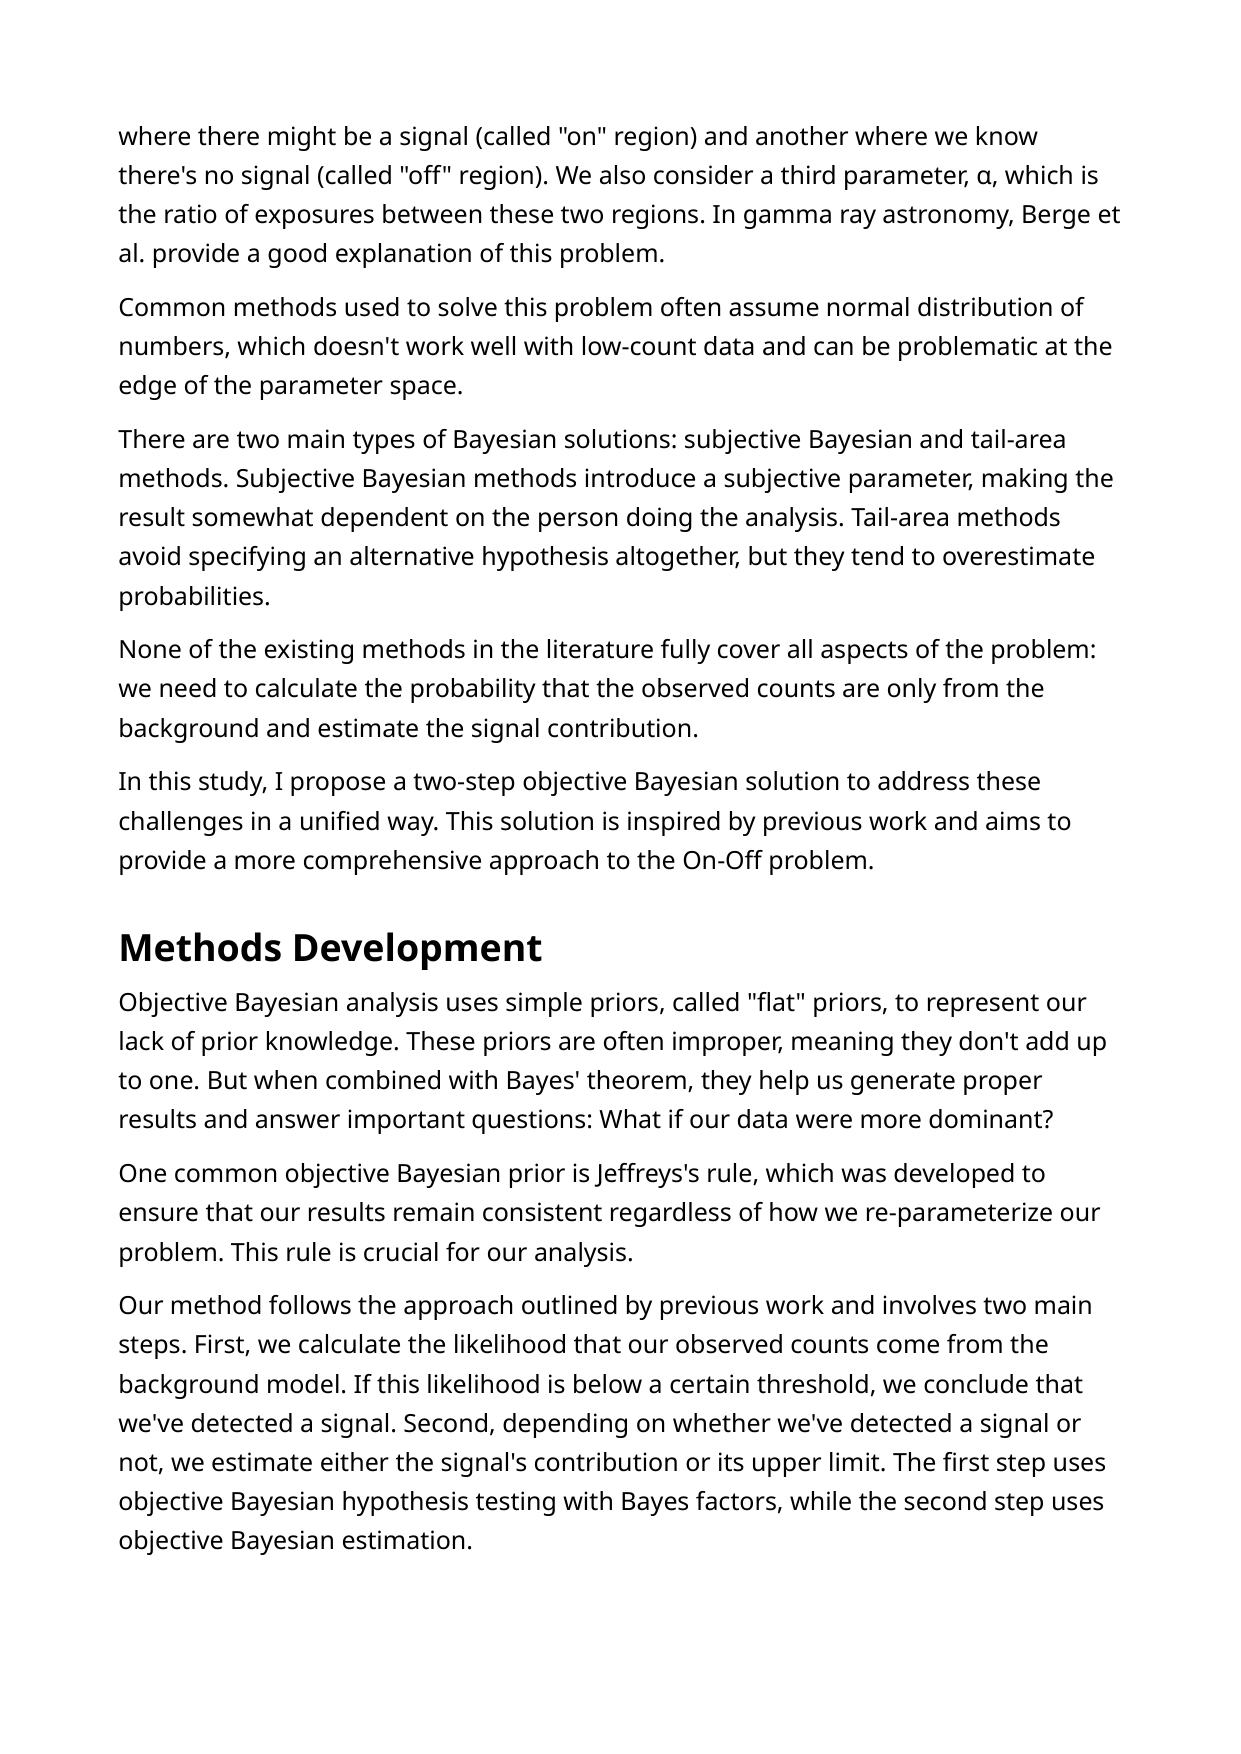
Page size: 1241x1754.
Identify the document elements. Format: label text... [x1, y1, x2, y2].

subtitle Methods Development [118, 921, 1122, 972]
text where there might be a signal (called "on" region) and another where we know there's no signal (called "off" region). We also consider a third parameter, α, which is the ratio of exposures between these two regions. In gamma ray astronomy, Berge et al. provide a good explanation of this problem. [118, 118, 1122, 270]
text There are two main types of Bayesian solutions: subjective Bayesian and tail-area methods. Subjective Bayesian methods introduce a subjective parameter, making the result somewhat dependent on the person doing the analysis. Tail-area methods avoid specifying an alternative hypothesis altogether, but they tend to overestimate probabilities. [118, 421, 1122, 612]
text One common objective Bayesian prior is Jeffreys's rule, which was developed to ensure that our results remain consistent regardless of how we re-parameterize our problem. This rule is crucial for our analysis. [118, 1156, 1122, 1268]
text Common methods used to solve this problem often assume normal distribution of numbers, which doesn't work well with low-count data and can be problematic at the edge of the parameter space. [118, 289, 1122, 402]
text Our method follows the approach outlined by previous work and involves two main steps. First, we calculate the likelihood that our observed counts come from the background model. If this likelihood is below a certain threshold, we conclude that we've detected a signal. Second, depending on whether we've detected a signal or not, we estimate either the signal's contribution or its upper limit. The first step uses objective Bayesian hypothesis testing with Bayes factors, while the second step uses objective Bayesian estimation. [118, 1288, 1122, 1557]
text Objective Bayesian analysis uses simple priors, called "flat" priors, to represent our lack of prior knowledge. These priors are often improper, meaning they don't add up to one. But when combined with Bayes' theorem, they help us generate proper results and answer important questions: What if our data were more dominant? [118, 984, 1122, 1136]
text In this study, I propose a two-step objective Bayesian solution to address these challenges in a unified way. This solution is inspired by previous work and aims to provide a more comprehensive approach to the On-Off problem. [118, 764, 1122, 876]
text None of the existing methods in the literature fully cover all aspects of the problem: we need to calculate the probability that the observed counts are only from the background and estimate the signal contribution. [118, 632, 1122, 744]
